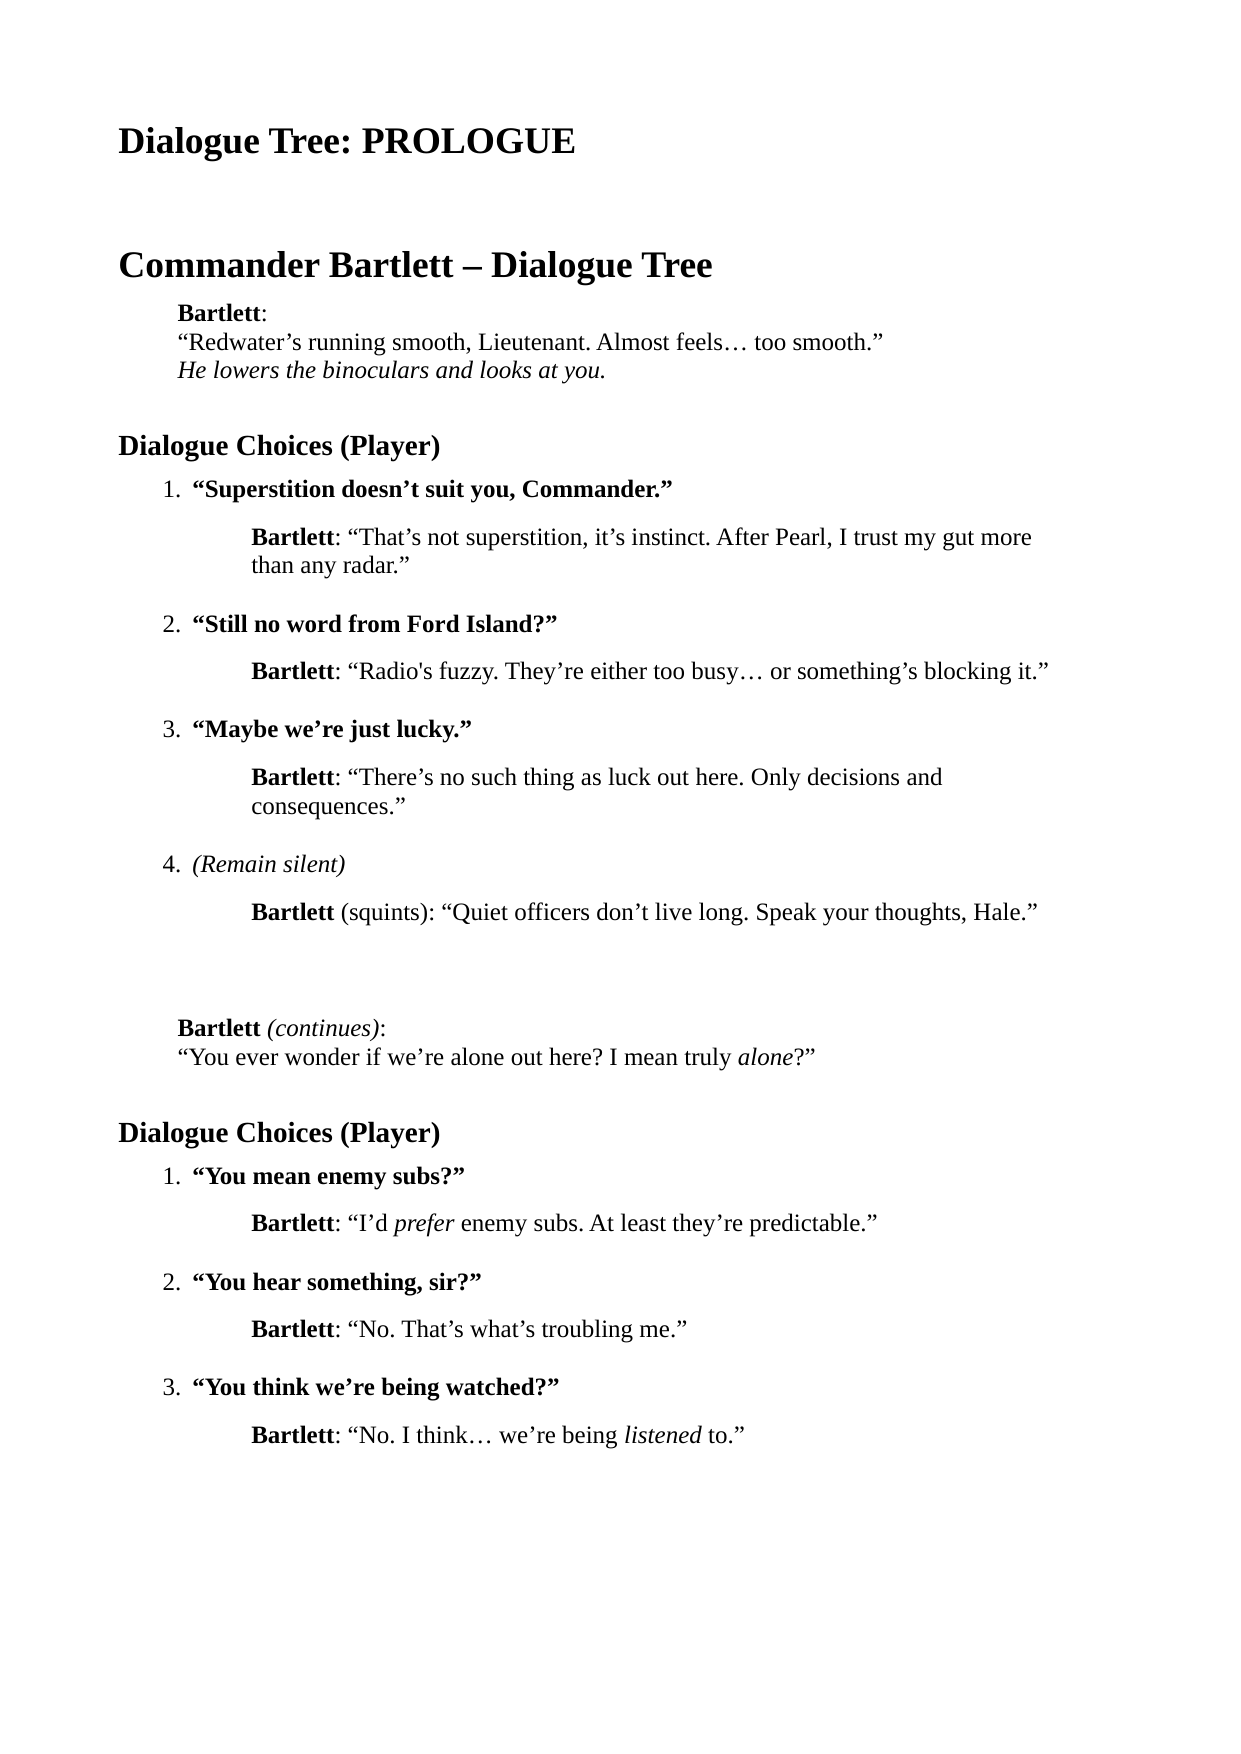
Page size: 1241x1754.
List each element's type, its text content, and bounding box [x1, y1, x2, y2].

list Bartlett: “Radio's fuzzy. They’re either too busy… or something’s blocking it.” [222, 656, 1063, 685]
list Bartlett: “I’d prefer enemy subs. At least they’re predictable.” [222, 1208, 1063, 1237]
list “Maybe we’re just lucky.” [162, 714, 1122, 743]
subtitle Commander Bartlett – Dialogue Tree [118, 242, 1122, 285]
list “You mean enemy subs?” [162, 1161, 1122, 1189]
text Bartlett: “Redwater’s running smooth, Lieutenant. Almost feels… too smooth.” He lowers the binoculars and looks at you. [177, 298, 1063, 384]
list “You think we’re being watched?” [162, 1372, 1122, 1401]
list Bartlett: “That’s not superstition, it’s instinct. After Pearl, I trust my gut more than any radar.” [222, 522, 1063, 579]
list Bartlett: “No. That’s what’s troubling me.” [222, 1314, 1063, 1343]
list (Remain silent) [162, 849, 1122, 878]
list Bartlett: “No. I think… we’re being listened to.” [222, 1420, 1063, 1449]
text Bartlett (continues): “You ever wonder if we’re alone out here? I mean truly alone?” [177, 1013, 1063, 1071]
list Bartlett: “There’s no such thing as luck out here. Only decisions and consequences.” [222, 762, 1063, 820]
list “Superstition doesn’t suit you, Commander.” [162, 474, 1122, 503]
subtitle Dialogue Choices (Player) [118, 428, 1122, 462]
subtitle Dialogue Tree: PROLOGUE [118, 118, 1122, 161]
subtitle Dialogue Choices (Player) [118, 1115, 1122, 1148]
list Bartlett (squints): “Quiet officers don’t live long. Speak your thoughts, Hale.” [222, 897, 1063, 926]
list “You hear something, sir?” [162, 1267, 1122, 1295]
list “Still no word from Ford Island?” [162, 609, 1122, 637]
